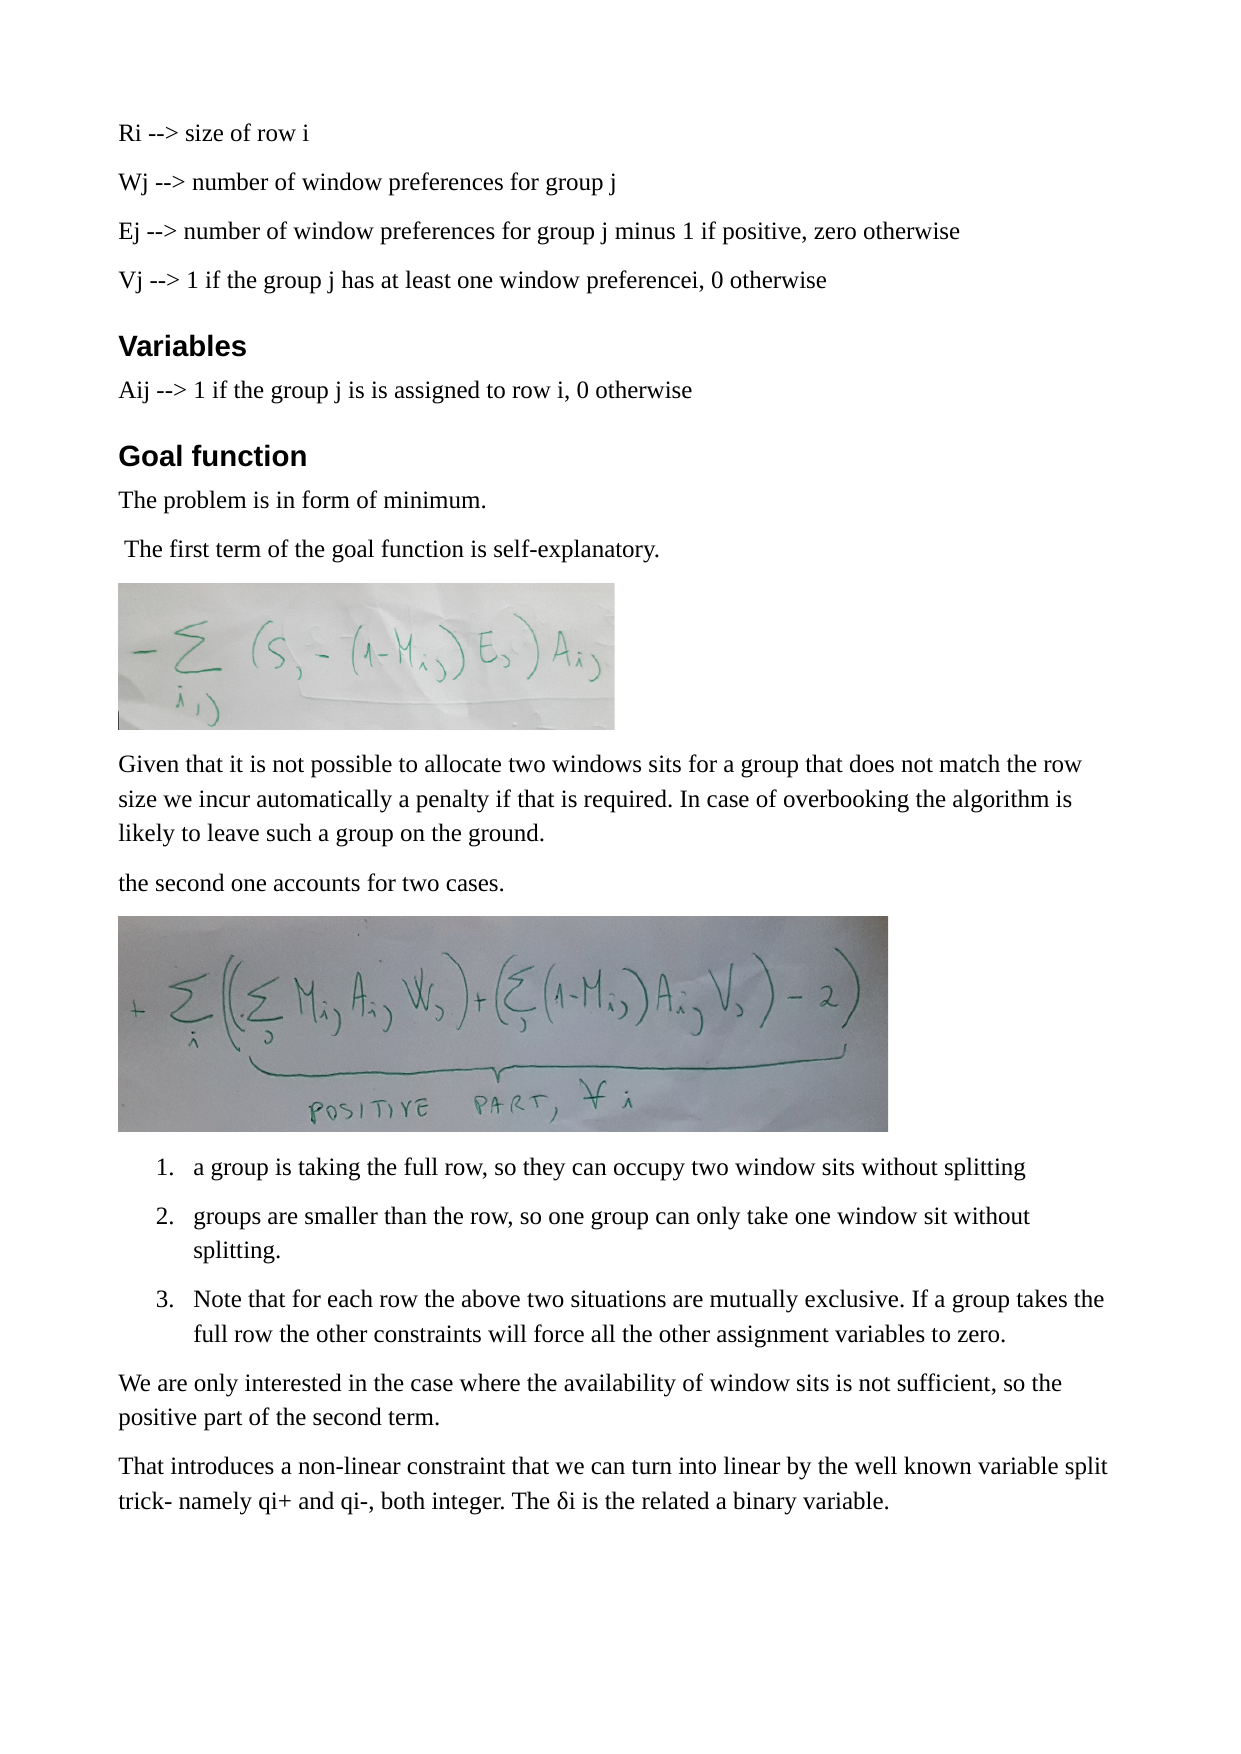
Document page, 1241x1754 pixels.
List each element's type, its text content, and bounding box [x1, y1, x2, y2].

text That introduces a non-linear constraint that we can turn into linear by the well known variable split trick- namely qi+ and qi-, both integer. The δi is the related a binary variable. [118, 1451, 1122, 1514]
picture [118, 916, 889, 1132]
text Wj --> number of window preferences for group j [118, 167, 1122, 196]
list Note that for each row the above two situations are mutually exclusive. If a group takes the full row the other constraints will force all the other assignment variables to zero. [156, 1284, 1122, 1347]
text Given that it is not possible to allocate two windows sits for a group that does not match the row size we incur automatically a penalty if that is required. In case of overbooking the algorithm is likely to leave such a group on the ground. [118, 749, 1122, 847]
text Vj --> 1 if the group j has at least one window preferencei, 0 otherwise [118, 265, 1122, 294]
text The first term of the goal function is self-explanatory. [118, 534, 1122, 563]
picture [118, 583, 615, 730]
text Aij --> 1 if the group j is is assigned to row i, 0 otherwise [118, 375, 1122, 404]
list groups are smaller than the row, so one group can only take one window sit without splitting. [156, 1201, 1122, 1264]
subtitle Variables [118, 329, 1122, 363]
text We are only interested in the case where the availability of window sits is not sufficient, so the positive part of the second term. [118, 1368, 1122, 1431]
list a group is taking the full row, so they can occupy two window sits without splitting [156, 1152, 1122, 1180]
subtitle Goal function [118, 439, 1122, 473]
text Ej --> number of window preferences for group j minus 1 if positive, zero otherwise [118, 216, 1122, 245]
text Ri --> size of row i [118, 118, 1122, 147]
text The problem is in form of minimum. [118, 485, 1122, 514]
text the second one accounts for two cases. [118, 868, 1122, 896]
